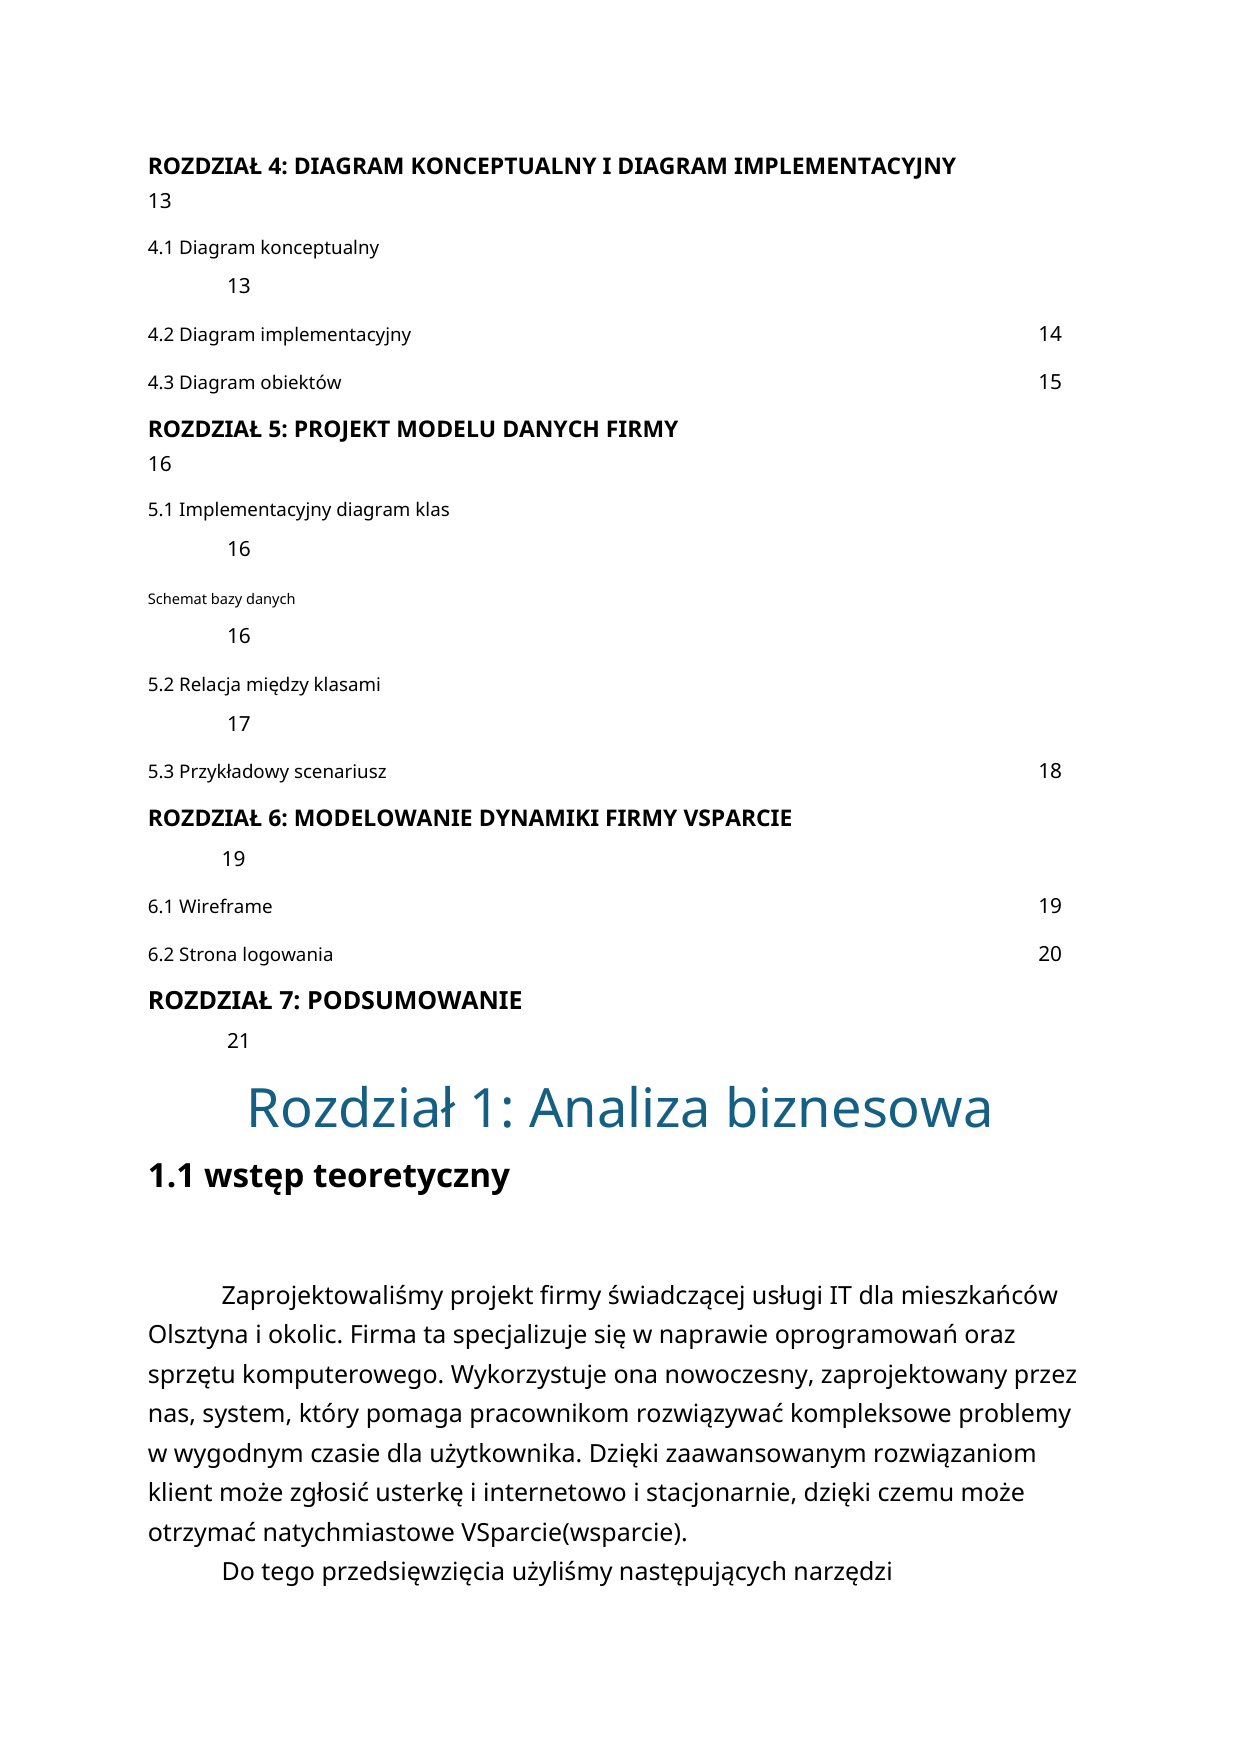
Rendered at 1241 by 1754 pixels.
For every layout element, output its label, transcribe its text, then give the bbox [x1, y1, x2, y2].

text Rozdział 1: Analiza biznesowa [148, 1070, 1093, 1144]
text Schemat bazy danych 16 [148, 577, 1093, 651]
text ROZDZIAŁ 6: MODELOWANIE DYNAMIKI FIRMY VSPARCIE 19 [148, 800, 1093, 873]
text ROZDZIAŁ 4: DIAGRAM KONCEPTUALNY I DIAGRAM IMPLEMENTACYJNY 13 [148, 148, 1093, 214]
text 4.1 Diagram konceptualny 13 [148, 227, 1093, 301]
text ROZDZIAŁ 7: PODSUMOWANIE 21 [148, 983, 1093, 1056]
text Zaprojektowaliśmy projekt firmy świadczącej usługi IT dla mieszkańców Olsztyna i okolic. Firma ta specjalizuje się w naprawie oprogramowań oraz sprzętu komputerowego. Wykorzystuje ona nowoczesny, zaprojektowany przez nas, system, który pomaga pracownikom rozwiązywać kompleksowe problemy w wygodnym czasie dla użytkownika. Dzięki zaawansowanym rozwiązaniom klient może zgłosić usterkę i internetowo i stacjonarnie, dzięki czemu może otrzymać natychmiastowe VSparcie(wsparcie). Do tego przedsięwzięcia użyliśmy następujących narzędzi [148, 1277, 1093, 1588]
text 6.2 Strona logowania 20 [148, 935, 1093, 969]
text ROZDZIAŁ 5: PROJEKT MODELU DANYCH FIRMY 16 [148, 410, 1093, 477]
text 4.3 Diagram obiektów 15 [148, 362, 1093, 397]
text 1.1 wstęp teoretyczny [148, 1152, 1093, 1197]
text 6.1 Wireframe 19 [148, 887, 1093, 921]
text 4.2 Diagram implementacyjny 14 [148, 315, 1093, 349]
text 5.2 Relacja między klasami 17 [148, 665, 1093, 738]
text 5.3 Przykładowy scenariusz 18 [148, 752, 1093, 786]
text 5.1 Implementacyjny diagram klas 16 [148, 490, 1093, 564]
